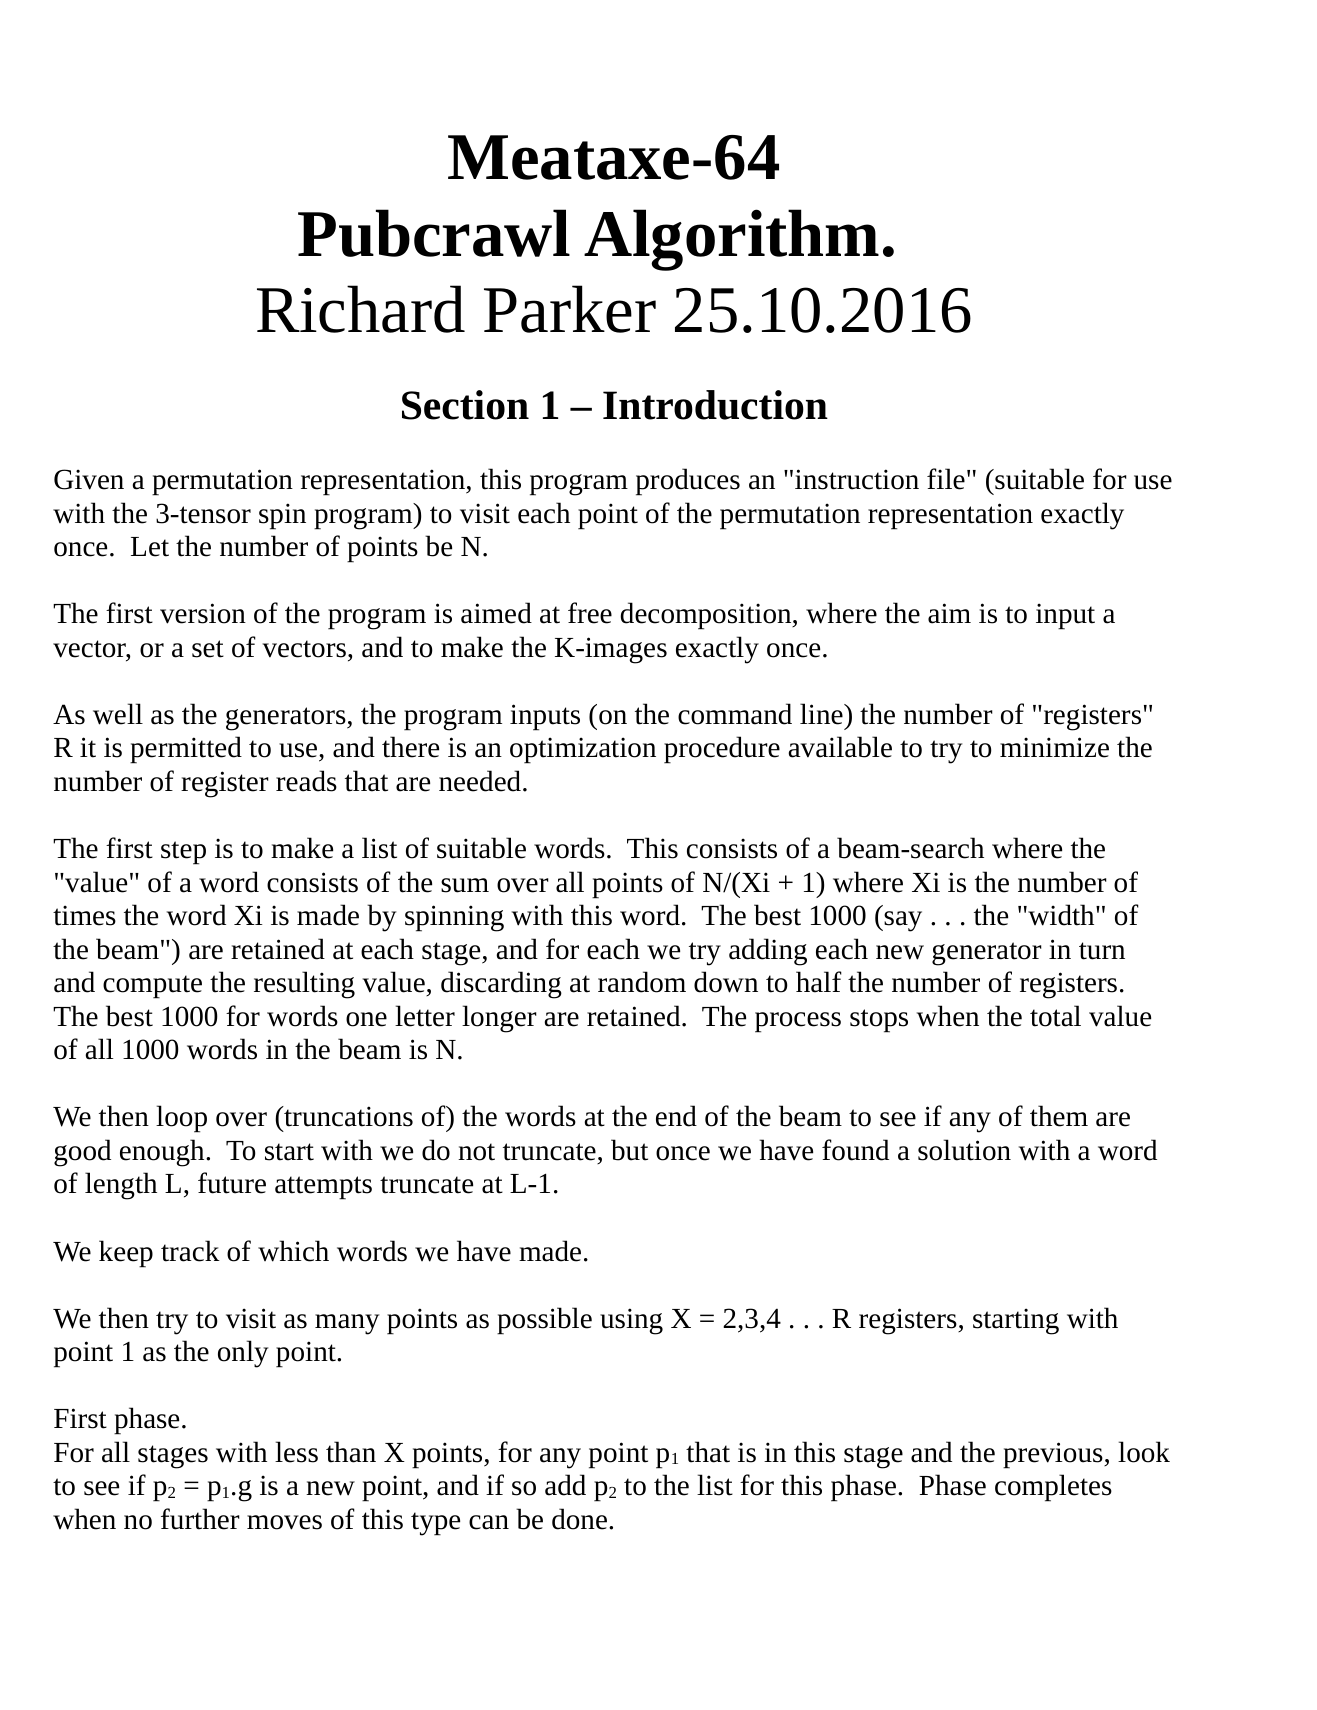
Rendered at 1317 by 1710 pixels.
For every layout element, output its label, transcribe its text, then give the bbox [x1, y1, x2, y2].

text We then try to visit as many points as possible using X = 2,3,4 . . . R registers, starting with point 1 as the only point. [53, 1301, 1174, 1368]
text The first version of the program is aimed at free decomposition, where the aim is to input a vector, or a set of vectors, and to make the K-images exactly once. [53, 596, 1174, 663]
text We then loop over (truncations of) the words at the end of the beam to see if any of them are good enough. To start with we do not truncate, but once we have found a solution with a word of length L, future attempts truncate at L-1. [53, 1099, 1174, 1200]
text Richard Parker 25.10.2016 [53, 271, 1174, 347]
text The first step is to make a list of suitable words. This consists of a beam-search where the "value" of a word consists of the sum over all points of N/(Xi + 1) where Xi is the number of times the word Xi is made by spinning with this word. The best 1000 (say . . . the "width" of the beam") are retained at each stage, and for each we try adding each new generator in turn and compute the resulting value, discarding at random down to half the number of registers. The best 1000 for words one letter longer are retained. The process stops when the total value of all 1000 words in the beam is N. [53, 831, 1174, 1066]
text We keep track of which words we have made. [53, 1234, 1174, 1267]
text First phase. [53, 1401, 1174, 1435]
text Pubcrawl Algorithm. [53, 194, 1174, 271]
text Given a permutation representation, this program produces an "instruction file" (suitable for use with the 3-tensor spin program) to visit each point of the permutation representation exactly once. Let the number of points be N. [53, 462, 1174, 563]
text For all stages with less than X points, for any point p1 that is in this stage and the previous, look to see if p2 = p1.g is a new point, and if so add p2 to the list for this phase. Phase completes when no further moves of this type can be done. [53, 1435, 1174, 1536]
text As well as the generators, the program inputs (on the command line) the number of "registers" R it is permitted to use, and there is an optimization procedure available to try to minimize the number of register reads that are needed. [53, 697, 1174, 798]
text Section 1 – Introduction [53, 381, 1174, 429]
text Meataxe-64 [53, 117, 1174, 194]
